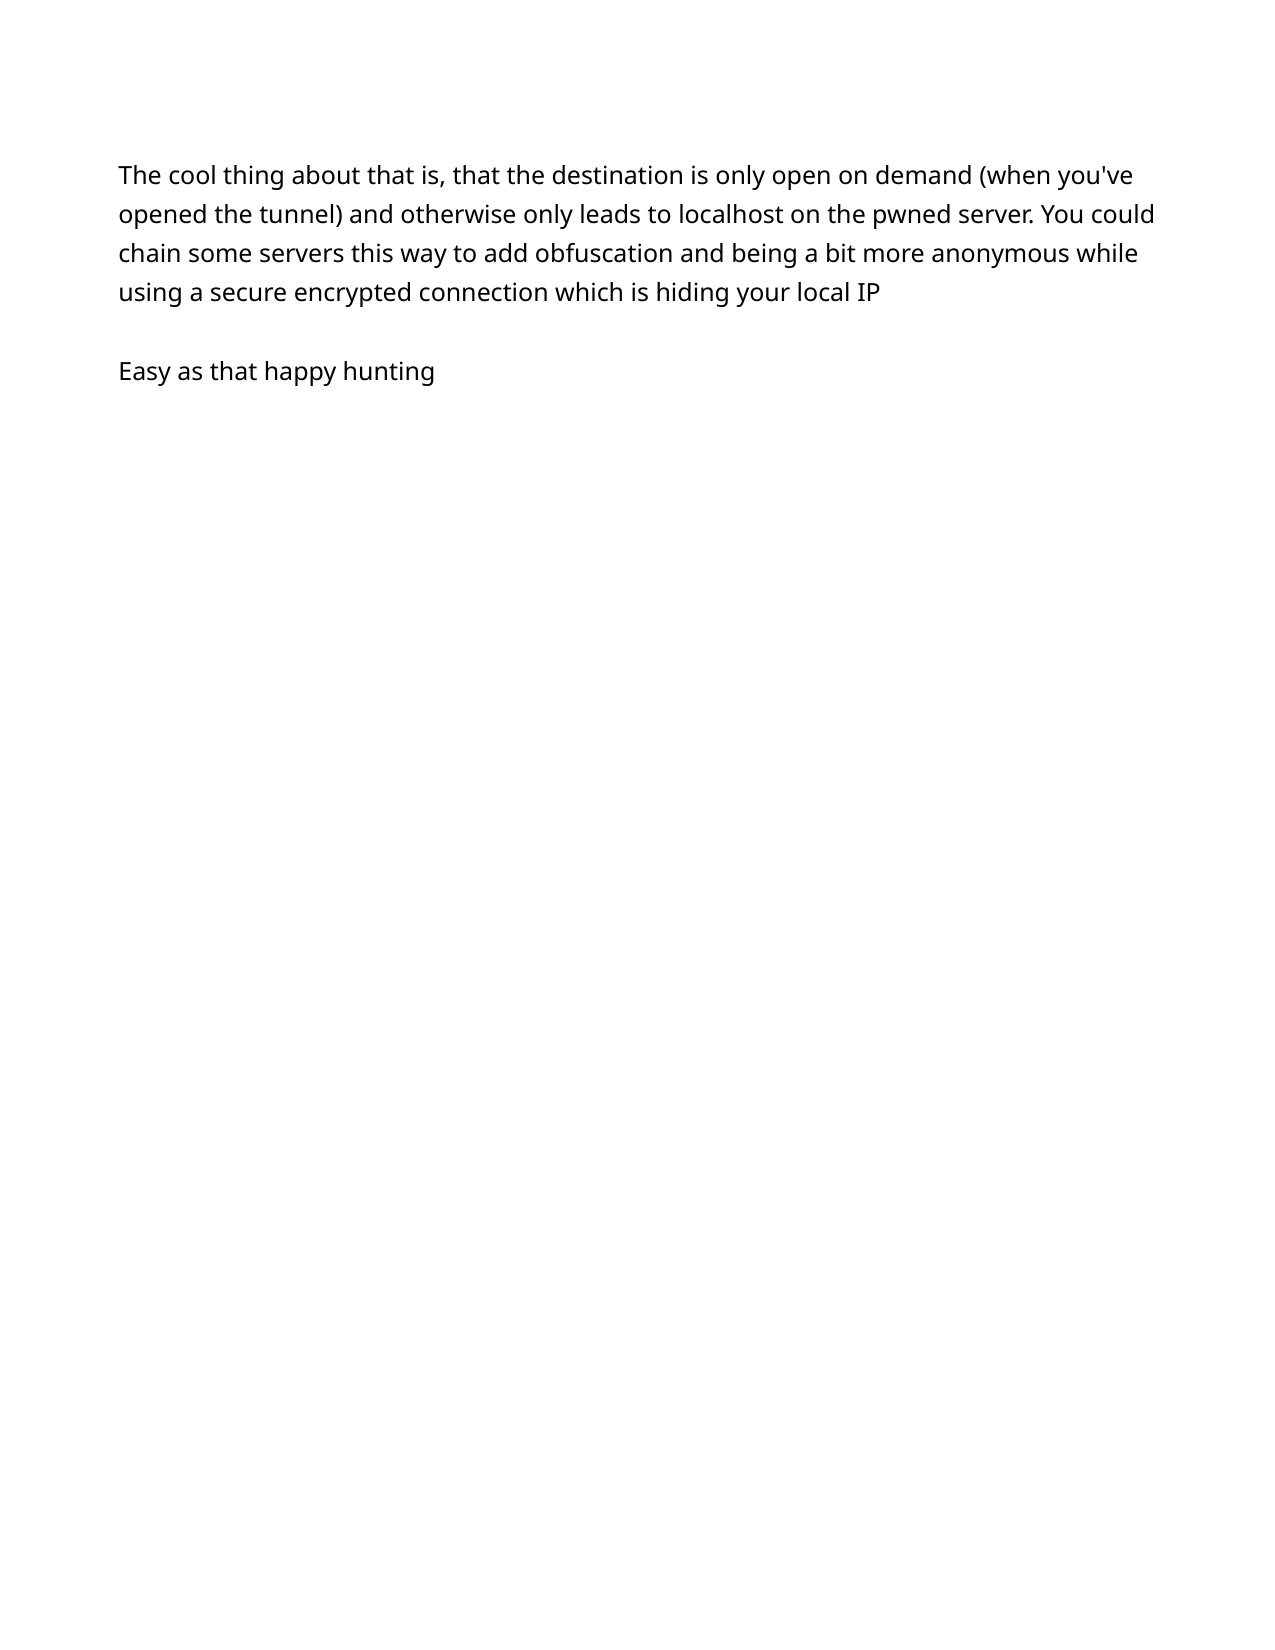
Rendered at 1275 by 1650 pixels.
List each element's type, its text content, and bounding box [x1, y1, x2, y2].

text The cool thing about that is, that the destination is only open on demand (when you've opened the tunnel) and otherwise only leads to localhost on the pwned server. You could chain some servers this way to add obfuscation and being a bit more anonymous while using a secure encrypted connection which is hiding your local IP Easy as that happy hunting [118, 118, 1157, 387]
